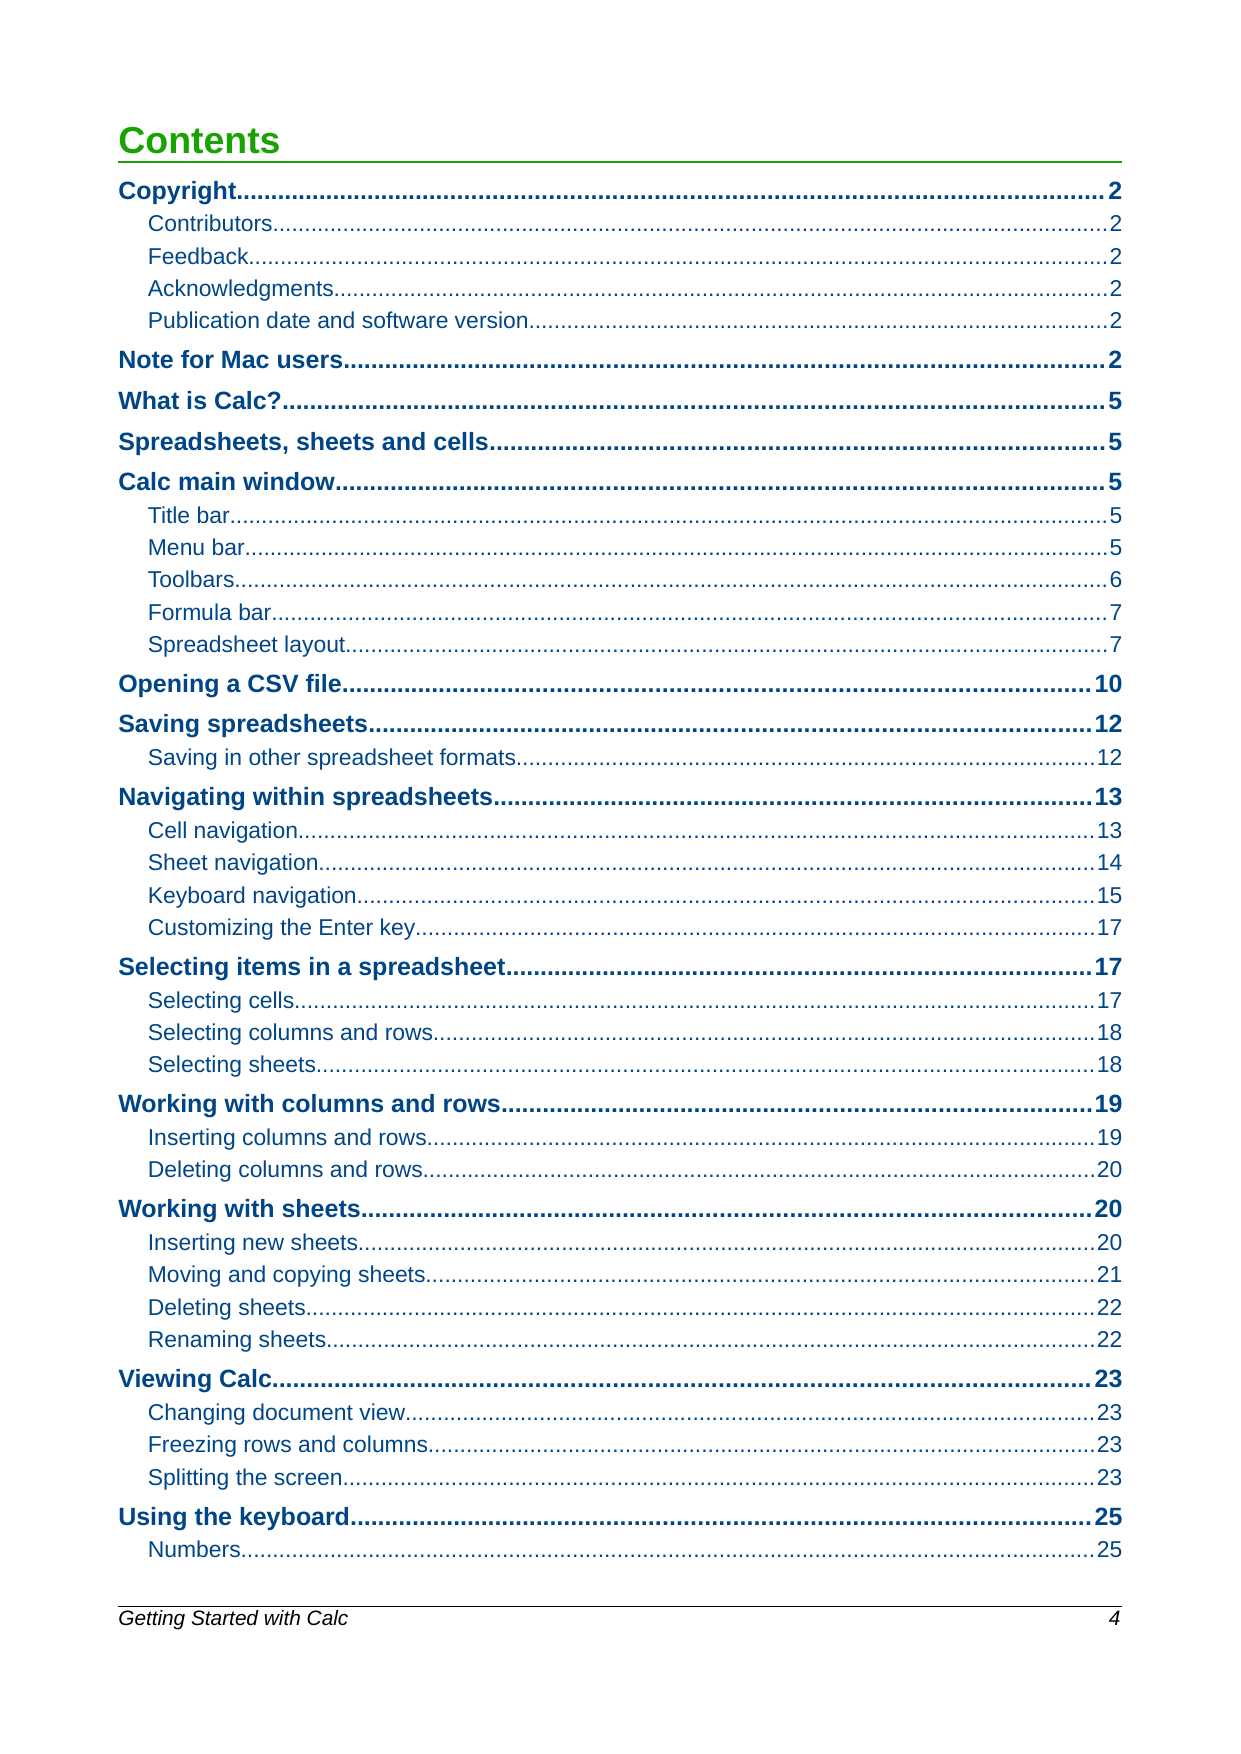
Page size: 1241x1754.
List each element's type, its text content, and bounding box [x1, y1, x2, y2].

text Note for Mac users 2 [118, 345, 1122, 374]
text Deleting columns and rows 20 [148, 1156, 1122, 1183]
text Calc main window 5 [118, 467, 1122, 496]
text Saving spreadsheets 12 [118, 709, 1122, 738]
text Renaming sheets 22 [148, 1326, 1122, 1352]
text Contributors 2 [148, 210, 1122, 237]
text Formula bar 7 [148, 598, 1122, 625]
text Selecting sheets 18 [148, 1051, 1122, 1078]
text Inserting new sheets 20 [148, 1229, 1122, 1256]
text Freezing rows and columns 23 [148, 1431, 1122, 1457]
text Saving in other spreadsheet formats 12 [148, 744, 1122, 771]
text Viewing Calc 23 [118, 1364, 1122, 1393]
text Opening a CSV file 10 [118, 669, 1122, 698]
text Contents [118, 118, 1122, 161]
text Changing document view 23 [148, 1399, 1122, 1425]
text Spreadsheets, sheets and cells 5 [118, 426, 1122, 455]
text Title bar 5 [148, 502, 1122, 528]
text Acknowledgments 2 [148, 275, 1122, 301]
text Copyright 2 [118, 176, 1122, 204]
text What is Calc? 5 [118, 386, 1122, 415]
text Selecting columns and rows 18 [148, 1019, 1122, 1045]
text Feedback 2 [148, 243, 1122, 269]
text Selecting cells 17 [148, 987, 1122, 1013]
text Inserting columns and rows 19 [148, 1124, 1122, 1150]
text Cell navigation 13 [148, 817, 1122, 843]
text Sheet navigation 14 [148, 849, 1122, 876]
text Customizing the Enter key 17 [148, 914, 1122, 940]
text Using the keyboard 25 [118, 1502, 1122, 1530]
text Numbers 25 [148, 1536, 1122, 1563]
text Splitting the screen 23 [148, 1463, 1122, 1490]
text Navigating within spreadsheets 13 [118, 782, 1122, 811]
text Publication date and software version 2 [148, 307, 1122, 334]
text Keyboard navigation 15 [148, 882, 1122, 908]
text Working with columns and rows 19 [118, 1089, 1122, 1118]
text Menu bar 5 [148, 534, 1122, 560]
text Toolbars 6 [148, 566, 1122, 593]
text Deleting sheets 22 [148, 1294, 1122, 1320]
text Moving and copying sheets 21 [148, 1261, 1122, 1288]
text Selecting items in a spreadsheet 17 [118, 952, 1122, 981]
text Spreadsheet layout 7 [148, 631, 1122, 657]
text Working with sheets 20 [118, 1194, 1122, 1223]
